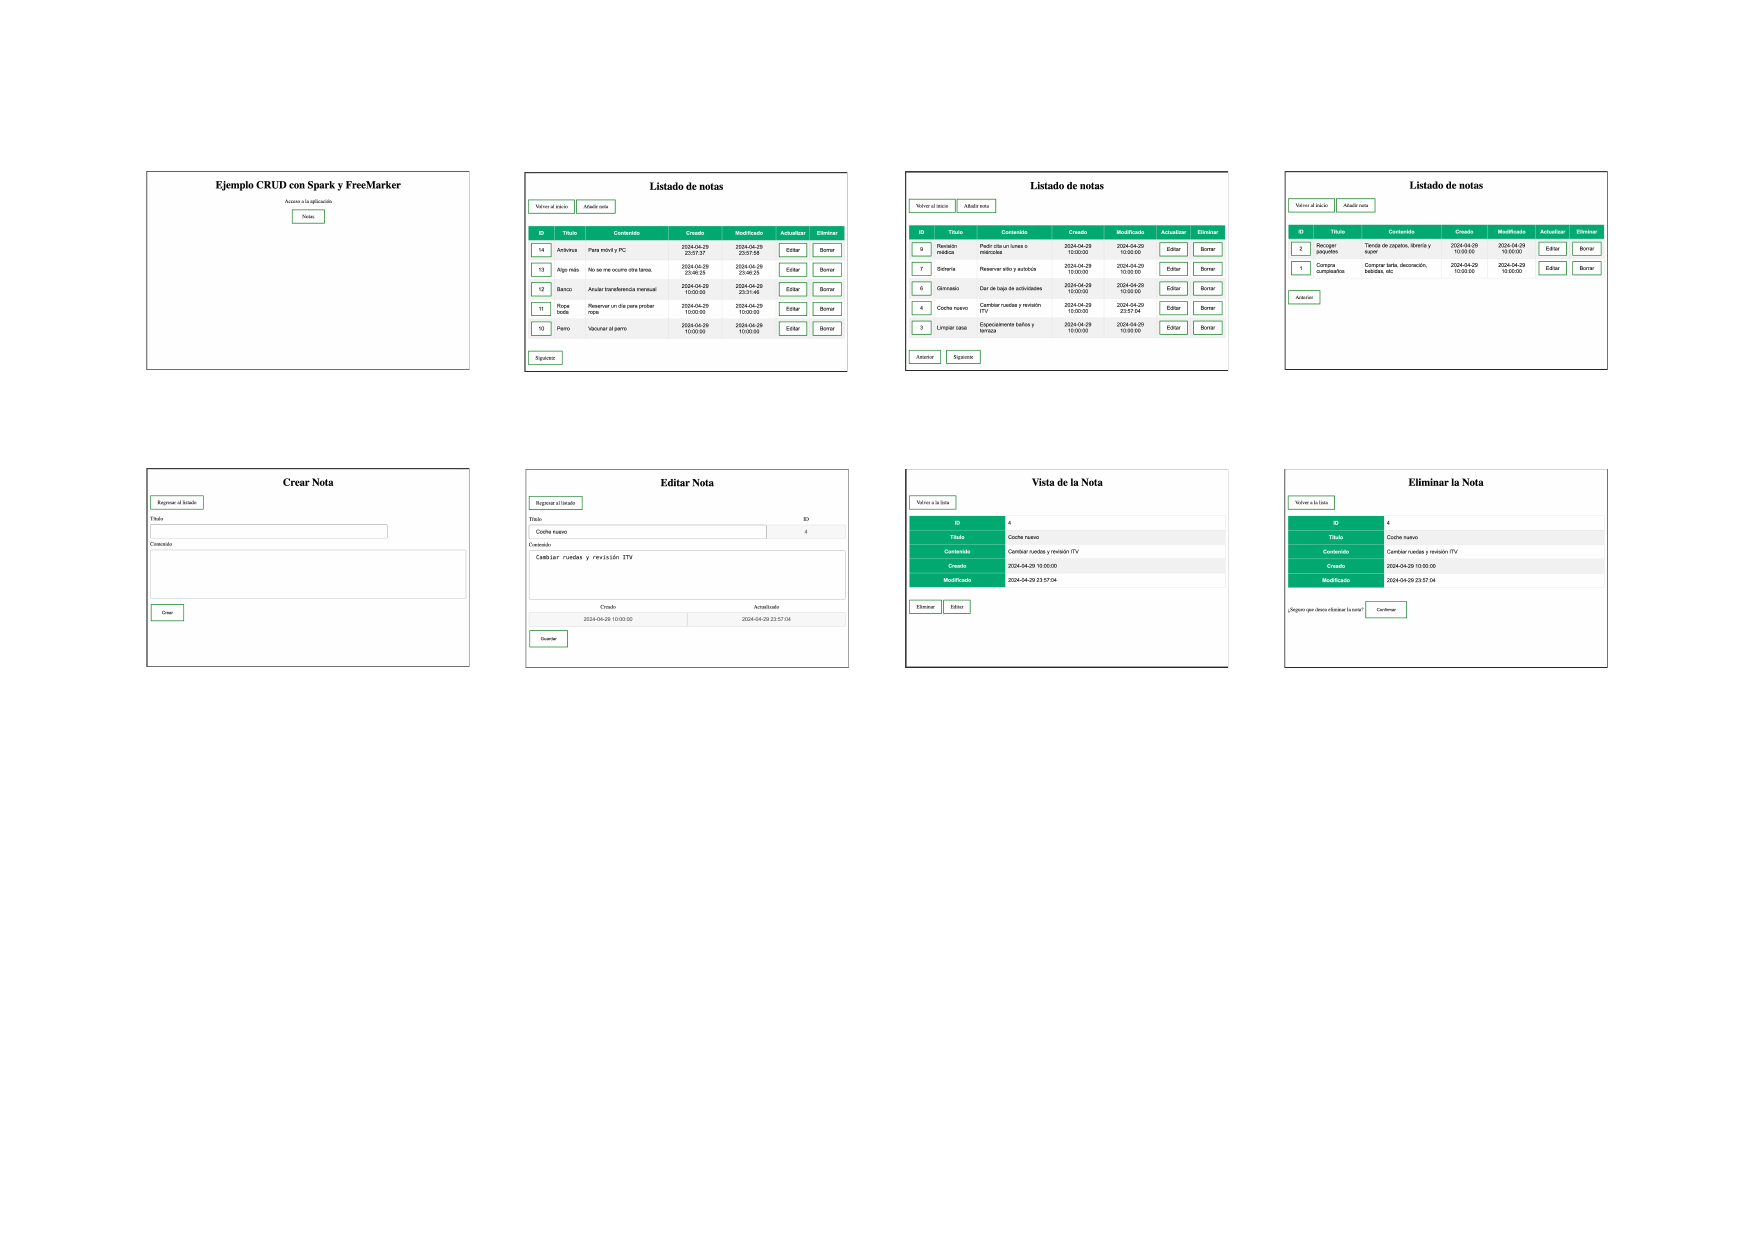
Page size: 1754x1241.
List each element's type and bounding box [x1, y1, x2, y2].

table_header [877, 166, 1256, 434]
table_header [498, 166, 877, 434]
picture [146, 468, 470, 667]
picture [1284, 469, 1608, 668]
table_cell [1256, 435, 1636, 729]
table_cell [877, 435, 1256, 729]
picture [905, 171, 1229, 371]
table_cell [118, 435, 497, 729]
picture [525, 469, 849, 668]
table_header [118, 166, 497, 434]
picture [146, 171, 470, 370]
picture [905, 469, 1229, 668]
table_header [1256, 166, 1636, 434]
table_cell [498, 435, 877, 729]
picture [524, 172, 848, 372]
picture [1284, 171, 1608, 370]
